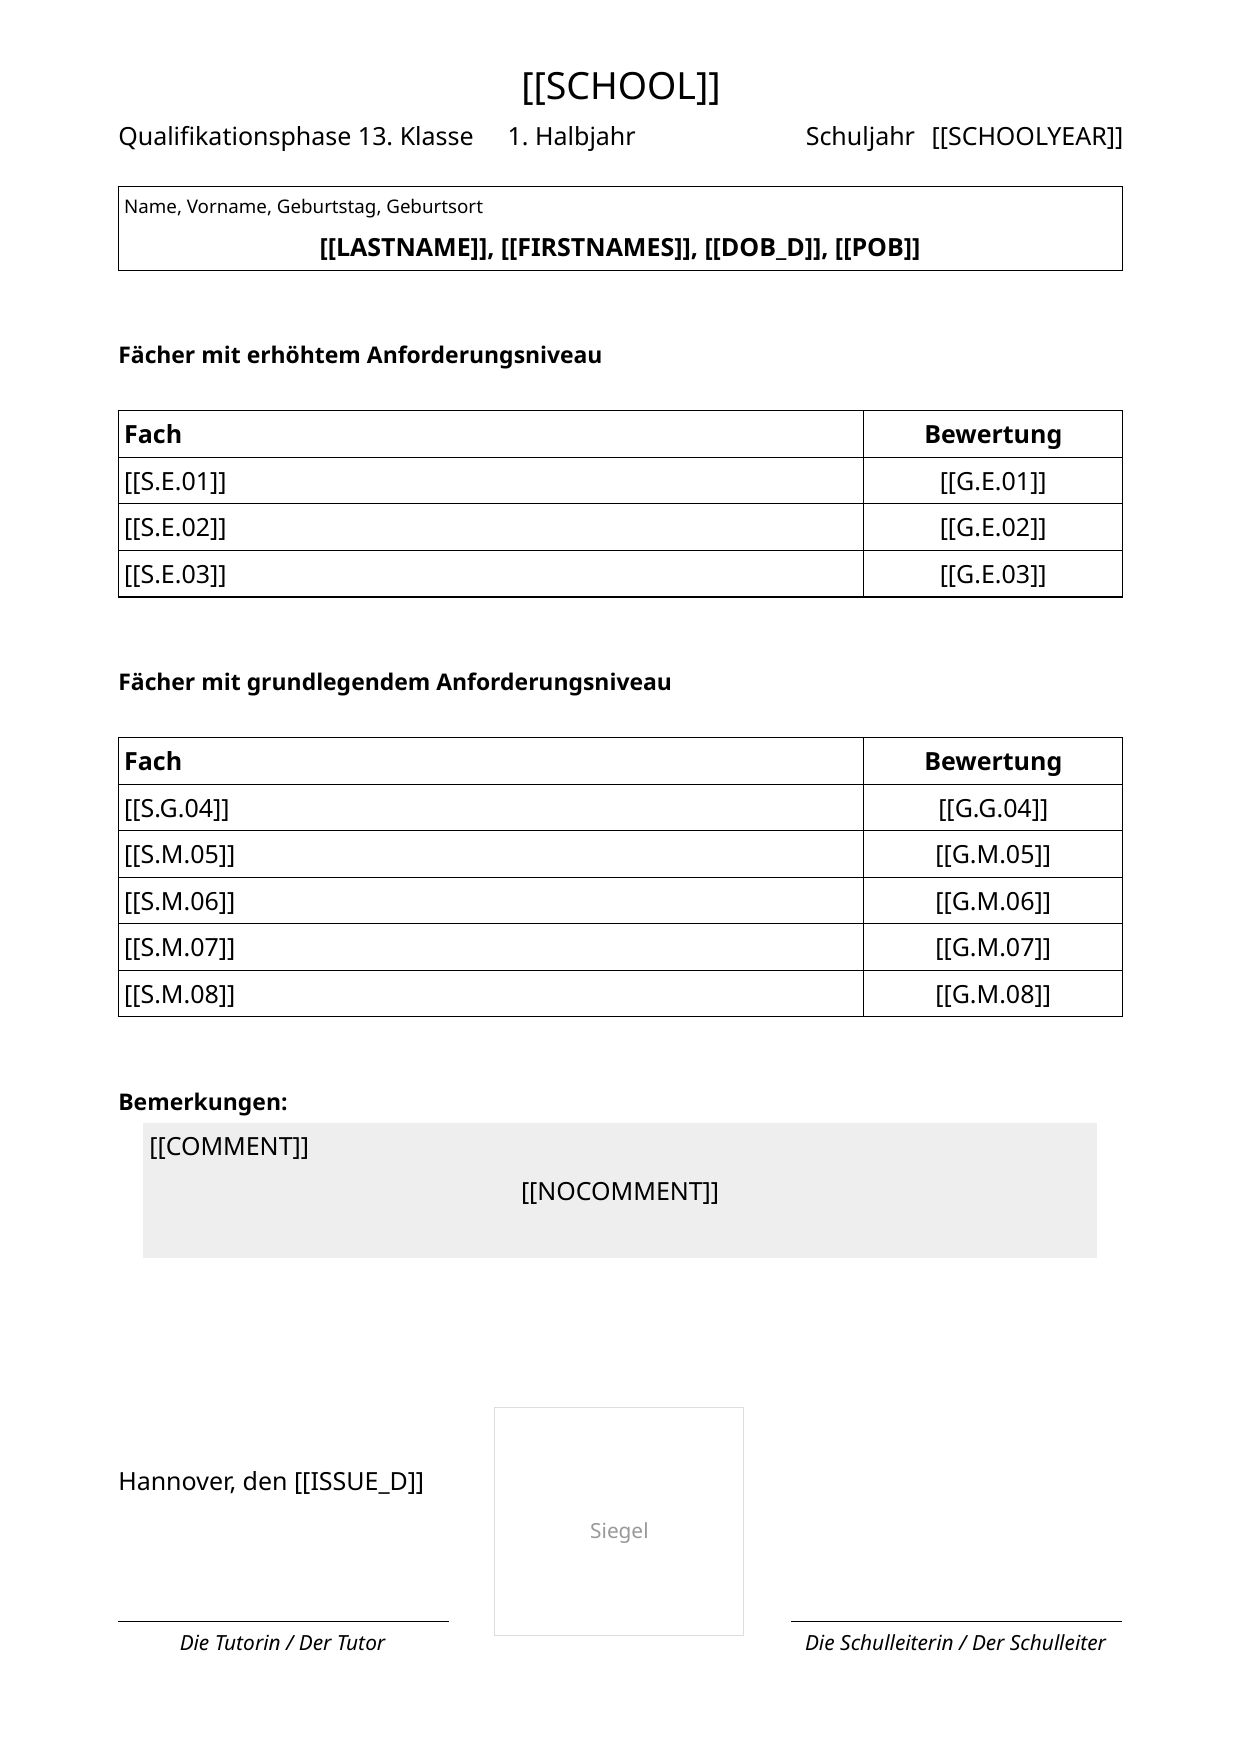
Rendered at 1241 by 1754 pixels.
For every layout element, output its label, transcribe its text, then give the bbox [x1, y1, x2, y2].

table_cell [768, 1621, 791, 1656]
text Hannover, den [[ISSUE_D]] [118, 1463, 494, 1497]
table_cell [449, 1621, 472, 1656]
table_cell [[G.E.03]] [864, 551, 1122, 596]
table_header Bewertung [864, 411, 1122, 457]
text Fächer mit grundlegendem Anforderungsniveau [118, 666, 1122, 697]
table_header [449, 1497, 472, 1621]
text [[NOCOMMENT]] [521, 1173, 719, 1207]
table_cell [[G.M.07]] [864, 924, 1122, 970]
table_header Bewertung [864, 738, 1122, 783]
table_cell Die Tutorin / Der Tutor [118, 1622, 449, 1656]
table_cell [[S.G.04]] [119, 785, 863, 830]
table_cell [[G.E.01]] [864, 458, 1122, 503]
table_cell [[S.M.08]] [119, 971, 863, 1016]
table_cell [[S.M.06]] [119, 878, 863, 923]
table_cell Schuljahr [768, 118, 915, 152]
table_cell [[S.M.07]] [119, 924, 863, 970]
table_header Fach [119, 738, 863, 783]
table_cell Die Schulleiterin / Der Schulleiter [791, 1622, 1122, 1656]
table_header [[SCHOOL]] [118, 59, 1123, 118]
table_cell [[SCHOOLYEAR]] [915, 118, 1123, 152]
table_header [473, 1497, 494, 1621]
table_header [744, 1497, 768, 1621]
table_cell [[S.E.03]] [119, 551, 863, 596]
table_cell [473, 1621, 768, 1656]
text [744, 1463, 1122, 1497]
table_header [768, 1497, 791, 1621]
text Fächer mit erhöhtem Anforderungsniveau [118, 339, 1122, 370]
text [[COMMENT]] [149, 1128, 1091, 1163]
table_cell Qualifikationsphase 13. Klasse [118, 118, 507, 152]
table_cell 1. Halbjahr [508, 118, 767, 152]
table_header [118, 1497, 449, 1621]
table_cell [[G.E.02]] [864, 504, 1122, 550]
table_cell [[S.M.05]] [119, 831, 863, 877]
table_header [791, 1497, 1122, 1621]
table_cell [[S.E.02]] [119, 504, 863, 550]
table_header Name, Vorname, Geburtstag, Geburtsort [119, 187, 1122, 224]
table_cell [[LASTNAME]], [[FIRSTNAMES]], [[DOB_D]], [[POB]] [119, 224, 1122, 270]
table_cell [[G.G.04]] [864, 785, 1122, 830]
table_cell [[G.M.05]] [864, 831, 1122, 877]
table_cell [[G.M.08]] [864, 971, 1122, 1016]
text Bemerkungen: [118, 1085, 1122, 1117]
table_cell [[S.E.01]] [119, 458, 863, 503]
text Siegel [498, 1516, 740, 1544]
table_cell [[G.M.06]] [864, 878, 1122, 923]
table_header Fach [119, 411, 863, 457]
